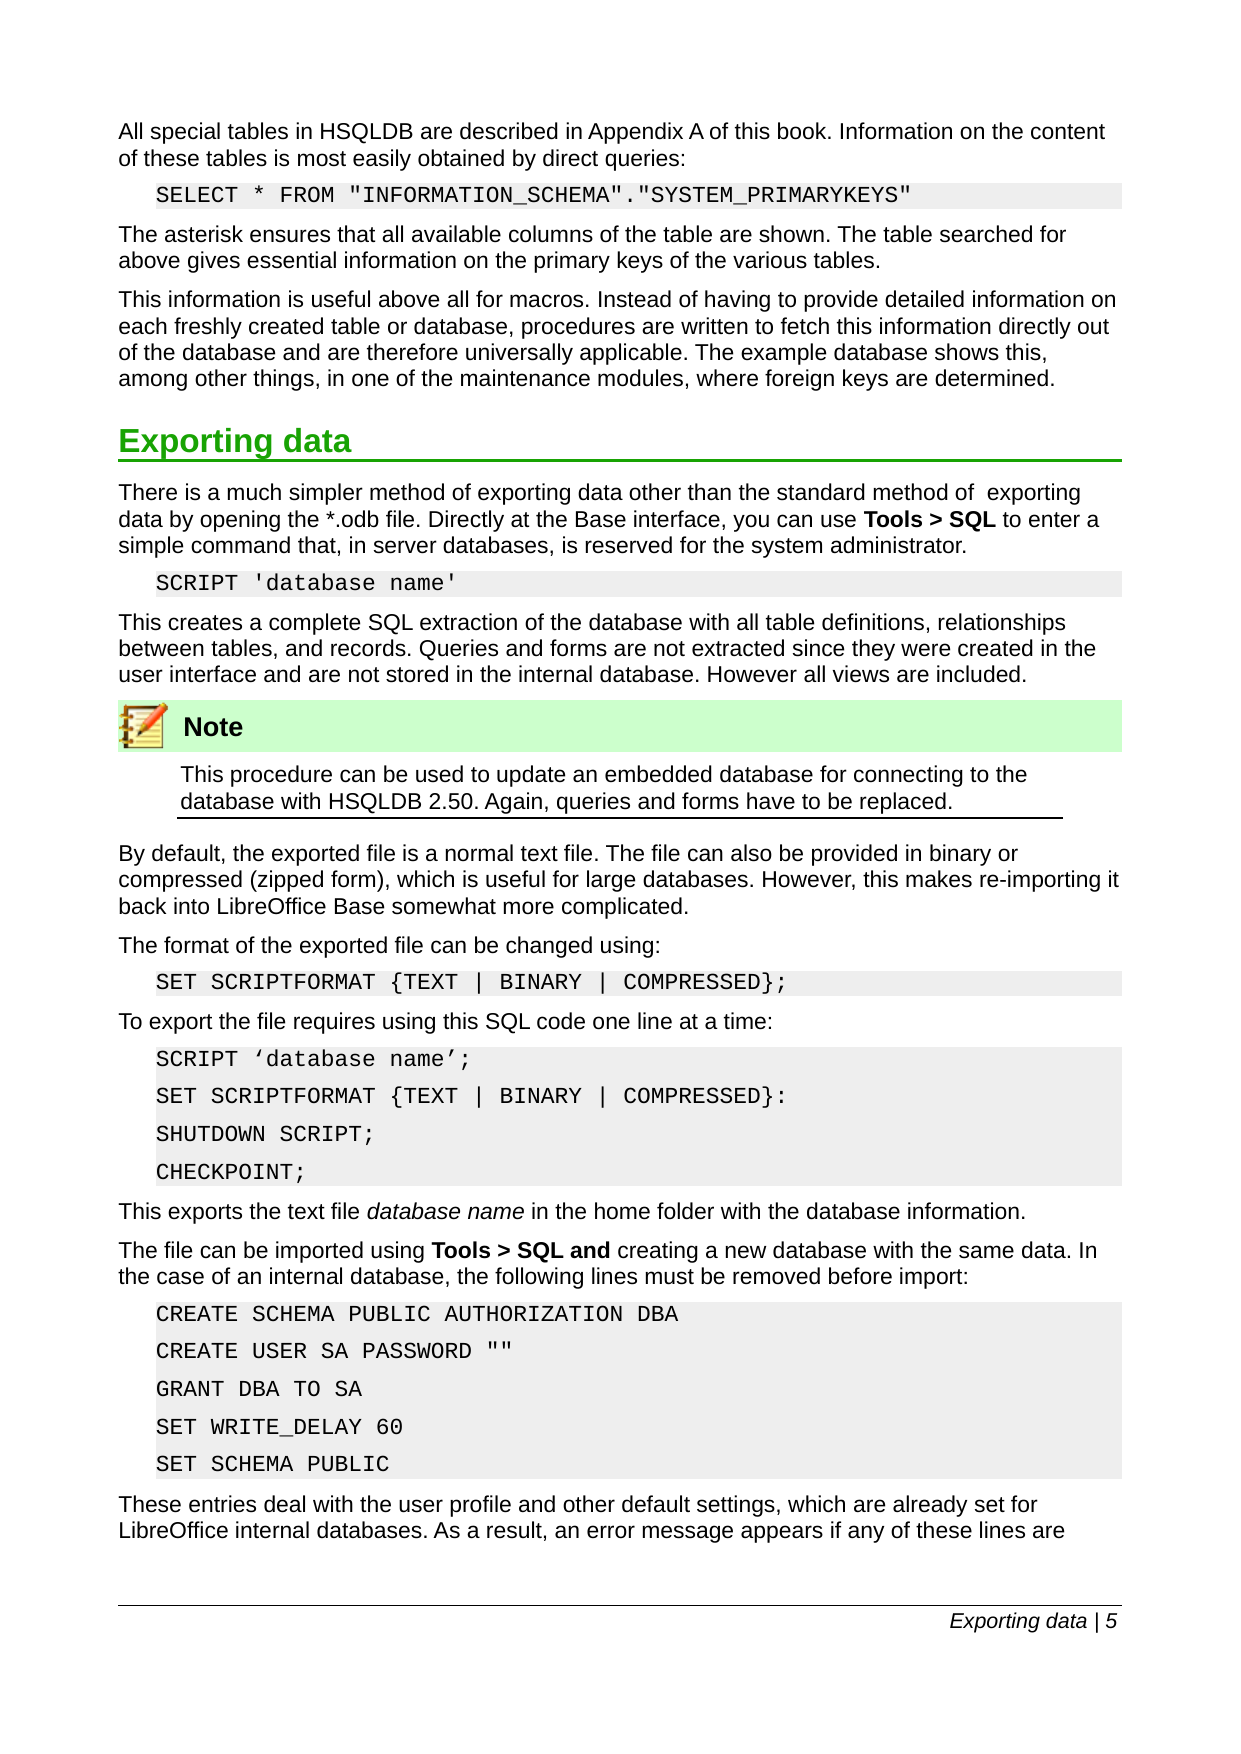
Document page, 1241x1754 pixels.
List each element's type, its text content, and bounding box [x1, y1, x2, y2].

text CREATE SCHEMA PUBLIC AUTHORIZATION DBA [678, 1302, 1122, 1328]
text By default, the exported file is a normal text file. The file can also be provided in binary or compressed (zipped form), which is useful for large databases. However, this makes re-importing it back into LibreOffice Base somewhat more complicated. [118, 840, 1122, 919]
text CREATE USER SA PASSWORD "" [513, 1340, 1122, 1366]
subtitle Note [118, 700, 1122, 752]
text This creates a complete SQL extraction of the database with all table definitions, relationships between tables, and records. Queries and forms are not extracted since they were created in the user interface and are not stored in the internal database. However all views are included. [118, 609, 1122, 688]
text All special tables in HSQLDB are described in Appendix A of this book. Information on the content of these tables is most easily obtained by direct queries: [118, 118, 1122, 171]
picture [119, 701, 170, 752]
text CHECKPOINT; [156, 1160, 1122, 1186]
text The file can be imported using Tools > SQL and creating a new database with the same data. In the case of an internal database, the following lines must be removed before import: [118, 1237, 1122, 1289]
subtitle Exporting data [118, 421, 1122, 459]
text These entries deal with the user profile and other default settings, which are already set for LibreOffice internal databases. As a result, an error message appears if any of these lines are [118, 1491, 1122, 1543]
text SET SCHEMA PUBLIC [389, 1453, 1122, 1479]
text This information is useful above all for macros. Instead of having to provide detailed information on each freshly created table or database, procedures are written to fetch this information directly out of the database and are therefore universally applicable. The example database shows this, among other things, in one of the maintenance modules, where foreign keys are determined. [118, 286, 1122, 392]
text GRANT DBA TO SA [156, 1377, 1122, 1403]
text This exports the text file database name in the home folder with the database information. [118, 1198, 1122, 1224]
text SHUTDOWN SCRIPT; [156, 1122, 1122, 1148]
text SELECT * FROM "INFORMATION_SCHEMA"."SYSTEM_PRIMARYKEYS" [156, 183, 1122, 209]
text The asterisk ensures that all available columns of the table are shown. The table searched for above gives essential information on the primary keys of the various tables. [118, 221, 1122, 274]
text SCRIPT 'database name' [156, 571, 1122, 597]
text SET SCRIPTFORMAT {TEXT | BINARY | COMPRESSED}: [156, 1085, 1122, 1111]
text To export the file requires using this SQL code one line at a time: [118, 1008, 1122, 1034]
text SET SCRIPTFORMAT {TEXT | BINARY | COMPRESSED}; [156, 971, 1122, 996]
text There is a much simpler method of exporting data other than the standard method of exporting data by opening the *.odb file. Directly at the Base interface, you can use Tools > SQL to enter a simple command that, in server databases, is reserved for the system administrator. [118, 479, 1122, 558]
text SET WRITE_DELAY 60 [403, 1415, 1122, 1441]
text This procedure can be used to update an embedded database for connecting to the database with HSQLDB 2.50. Again, queries and forms have to be replaced. [177, 758, 1063, 817]
text The format of the exported file can be changed using: [118, 932, 1122, 958]
text SCRIPT ‘database name’; [156, 1047, 1122, 1073]
